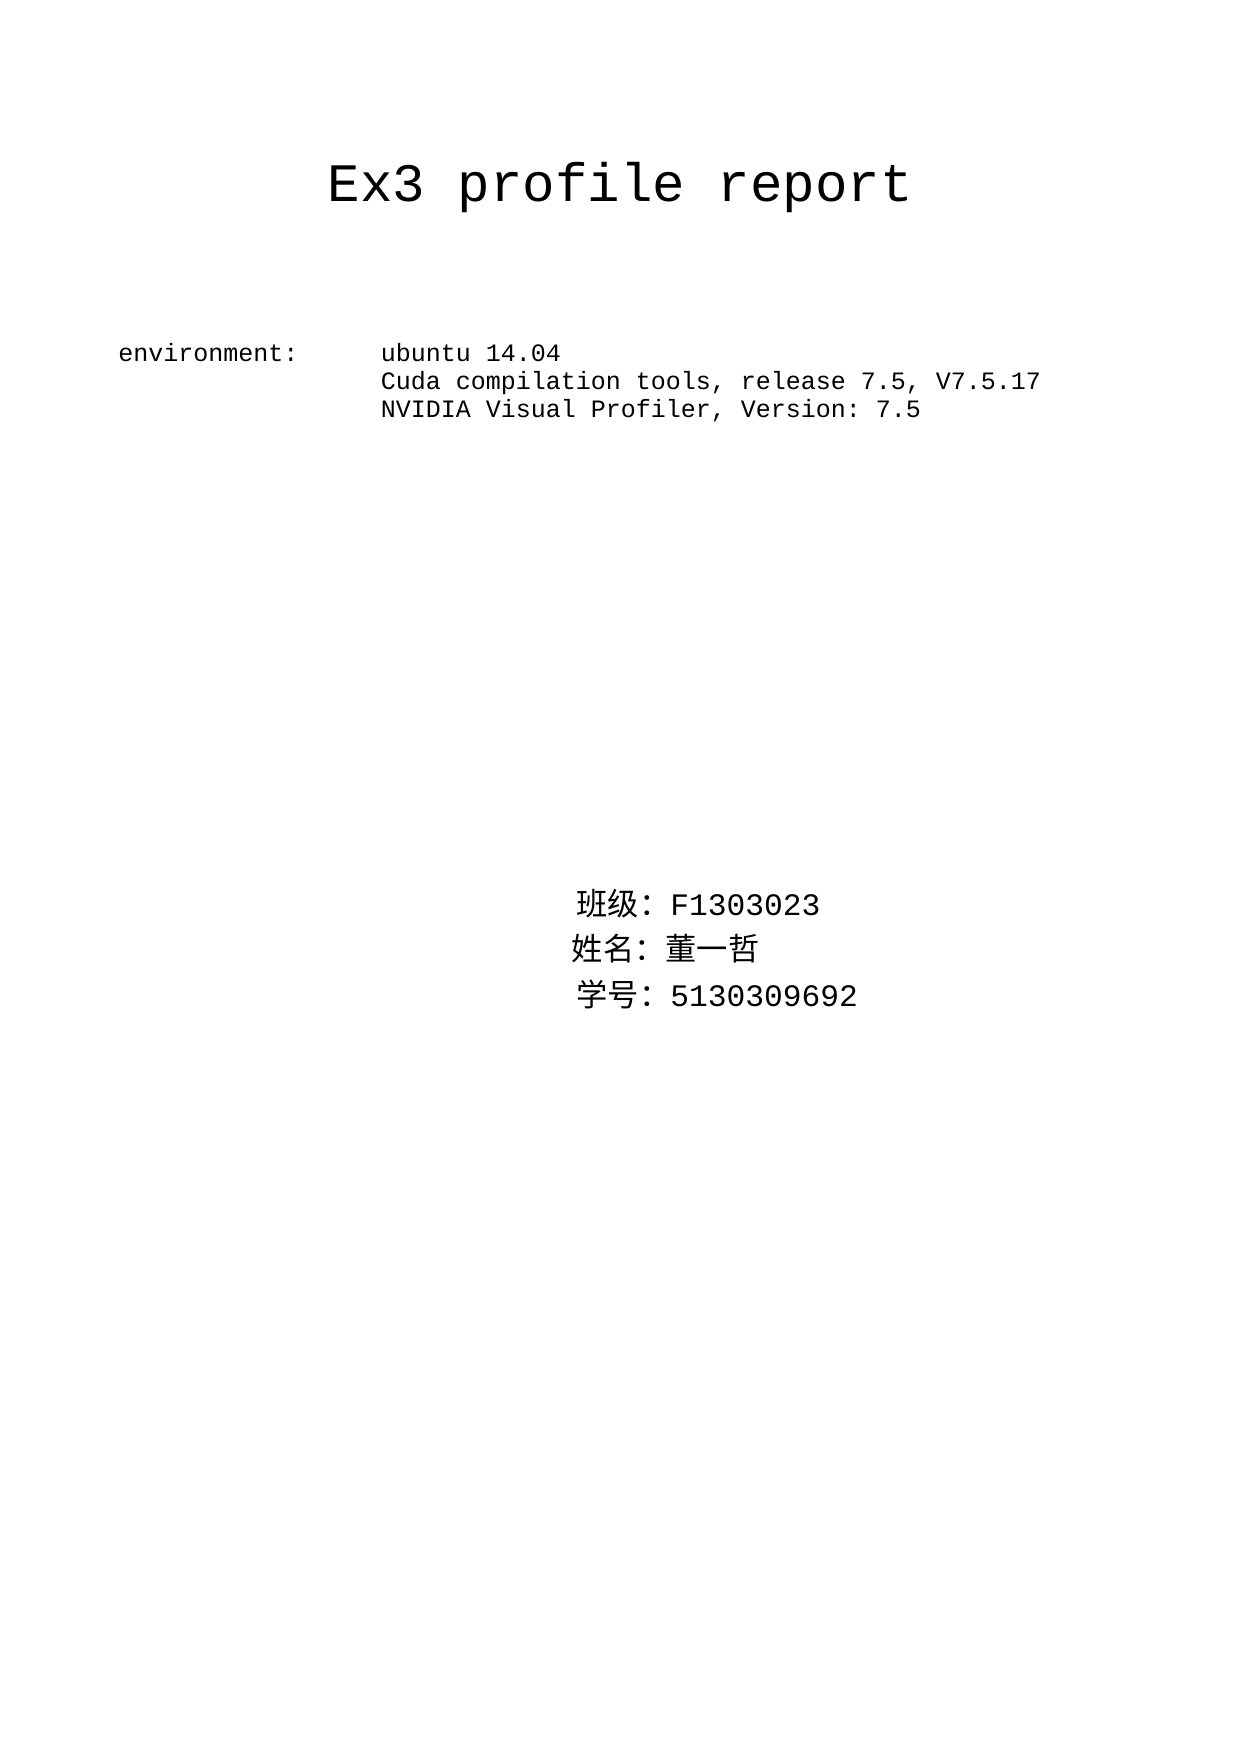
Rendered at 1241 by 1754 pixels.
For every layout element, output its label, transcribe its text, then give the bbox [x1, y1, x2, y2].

text Ex3 profile report [118, 156, 1122, 217]
text 班级：F1303023 [118, 879, 1122, 924]
text environment: ubuntu 14.04 [118, 340, 1122, 368]
text Cuda compilation tools, release 7.5, V7.5.17 [118, 368, 1122, 397]
text NVIDIA Visual Profiler, Version: 7.5 [118, 397, 1122, 425]
text 学号：5130309692 [118, 970, 1122, 1016]
text 姓名：董一哲 [118, 924, 1122, 970]
